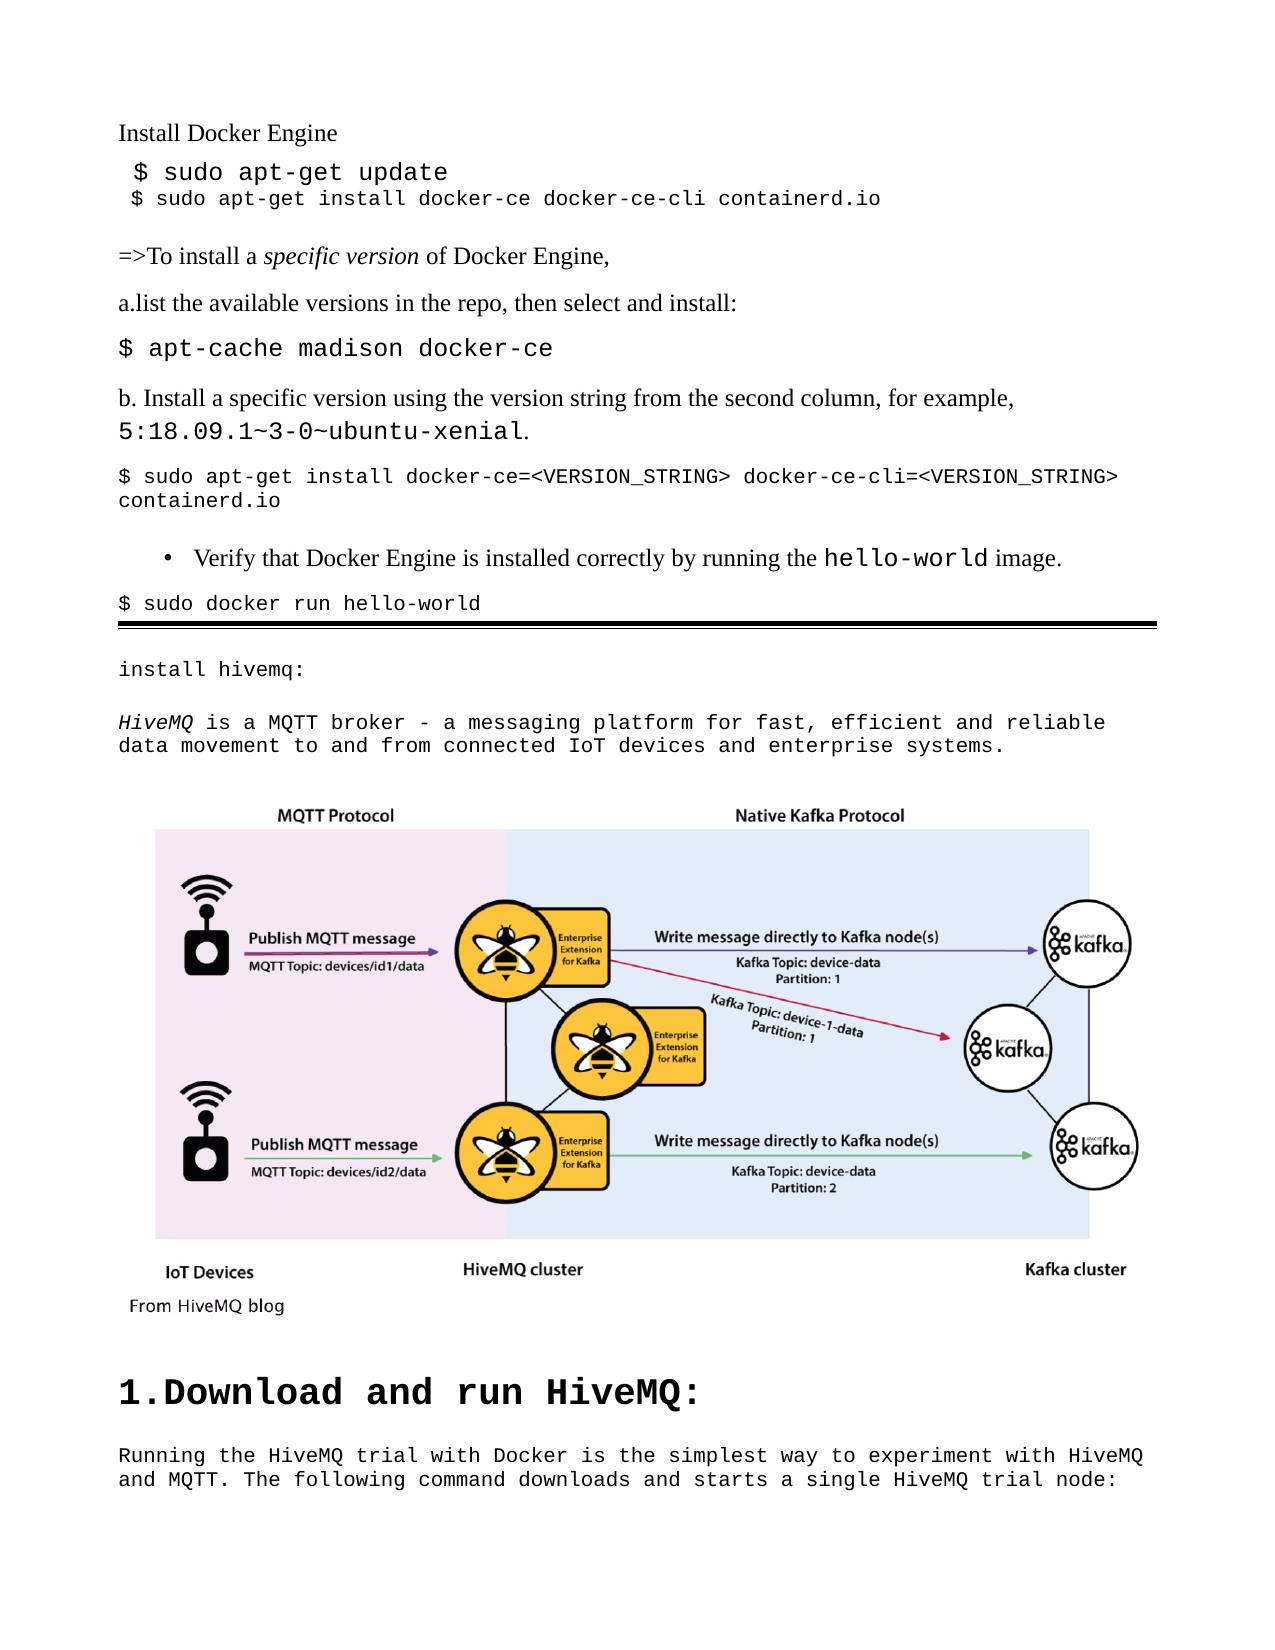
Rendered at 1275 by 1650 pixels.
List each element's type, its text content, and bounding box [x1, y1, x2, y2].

subtitle 1.Download and run HiveMQ: [118, 1373, 1157, 1416]
text HiveMQ is a MQTT broker - a messaging platform for fast, efficient and reliable data movement to and from connected IoT devices and enterprise systems. [118, 712, 1157, 759]
text $ sudo docker run hello-world [118, 593, 1157, 621]
list Verify that Docker Engine is installed correctly by running the hello-world image. [164, 543, 1157, 574]
text Running the HiveMQ trial with Docker is the simplest way to experiment with HiveMQ and MQTT. The following command downloads and starts a single HiveMQ trial node: [118, 1445, 1157, 1493]
text a.list the available versions in the repo, then select and install: [118, 288, 1157, 317]
text b. Install a specific version using the version string from the second column, for example, 5:18.09.1~3-0~ubuntu-xenial. [118, 383, 1157, 447]
text $ sudo apt-get install docker-ce=<VERSION_STRING> docker-ce-cli=<VERSION_STRING> containerd.io [118, 466, 1157, 513]
subtitle Install Docker Engine [118, 118, 1157, 147]
text $ apt-cache madison docker-ce [118, 336, 1157, 364]
text $ sudo apt-get update [118, 159, 1157, 188]
text $ sudo apt-get install docker-ce docker-ce-cli containerd.io [118, 188, 1157, 211]
text install hivemq: [118, 659, 1157, 682]
text =>To install a specific version of Docker Engine, [118, 241, 1157, 269]
picture [118, 788, 1157, 1321]
